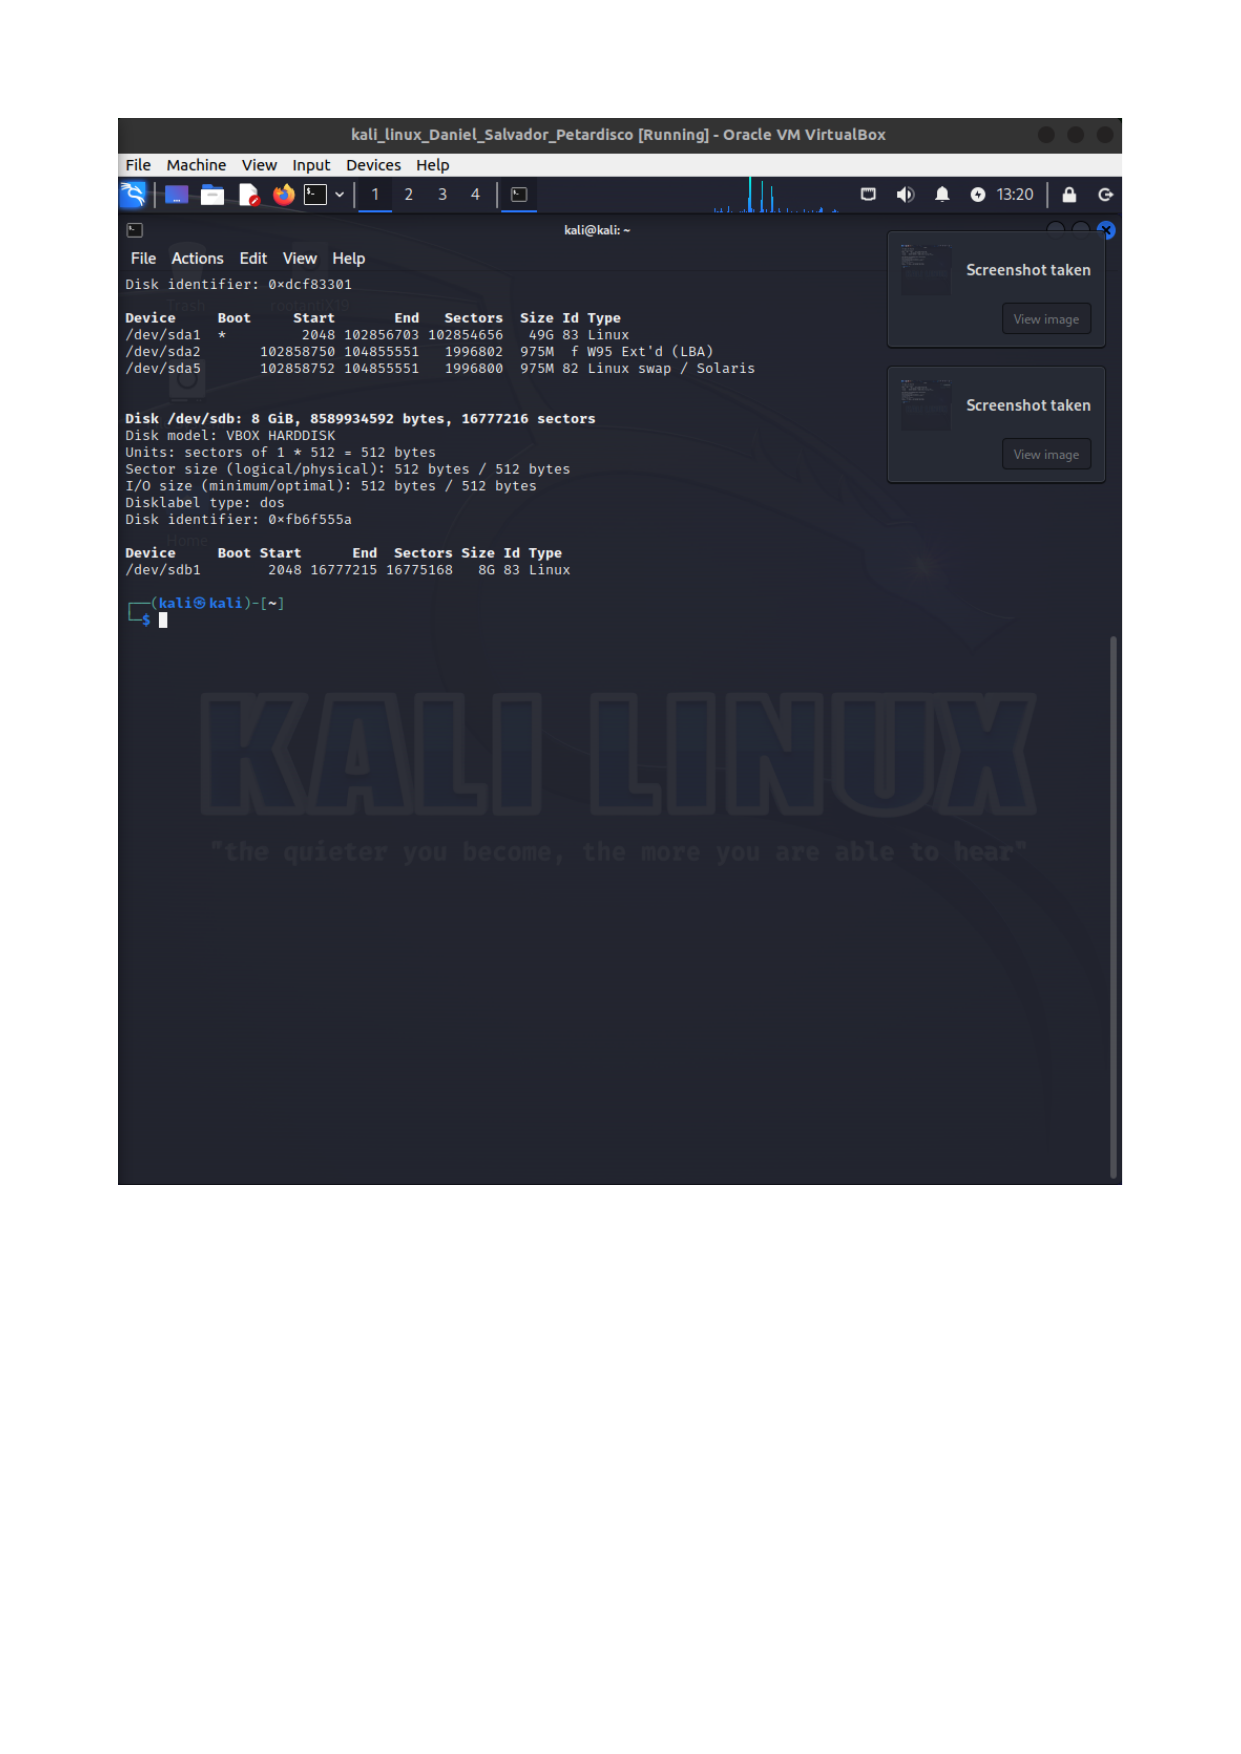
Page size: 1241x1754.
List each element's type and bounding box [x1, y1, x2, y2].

picture [118, 118, 1123, 1185]
